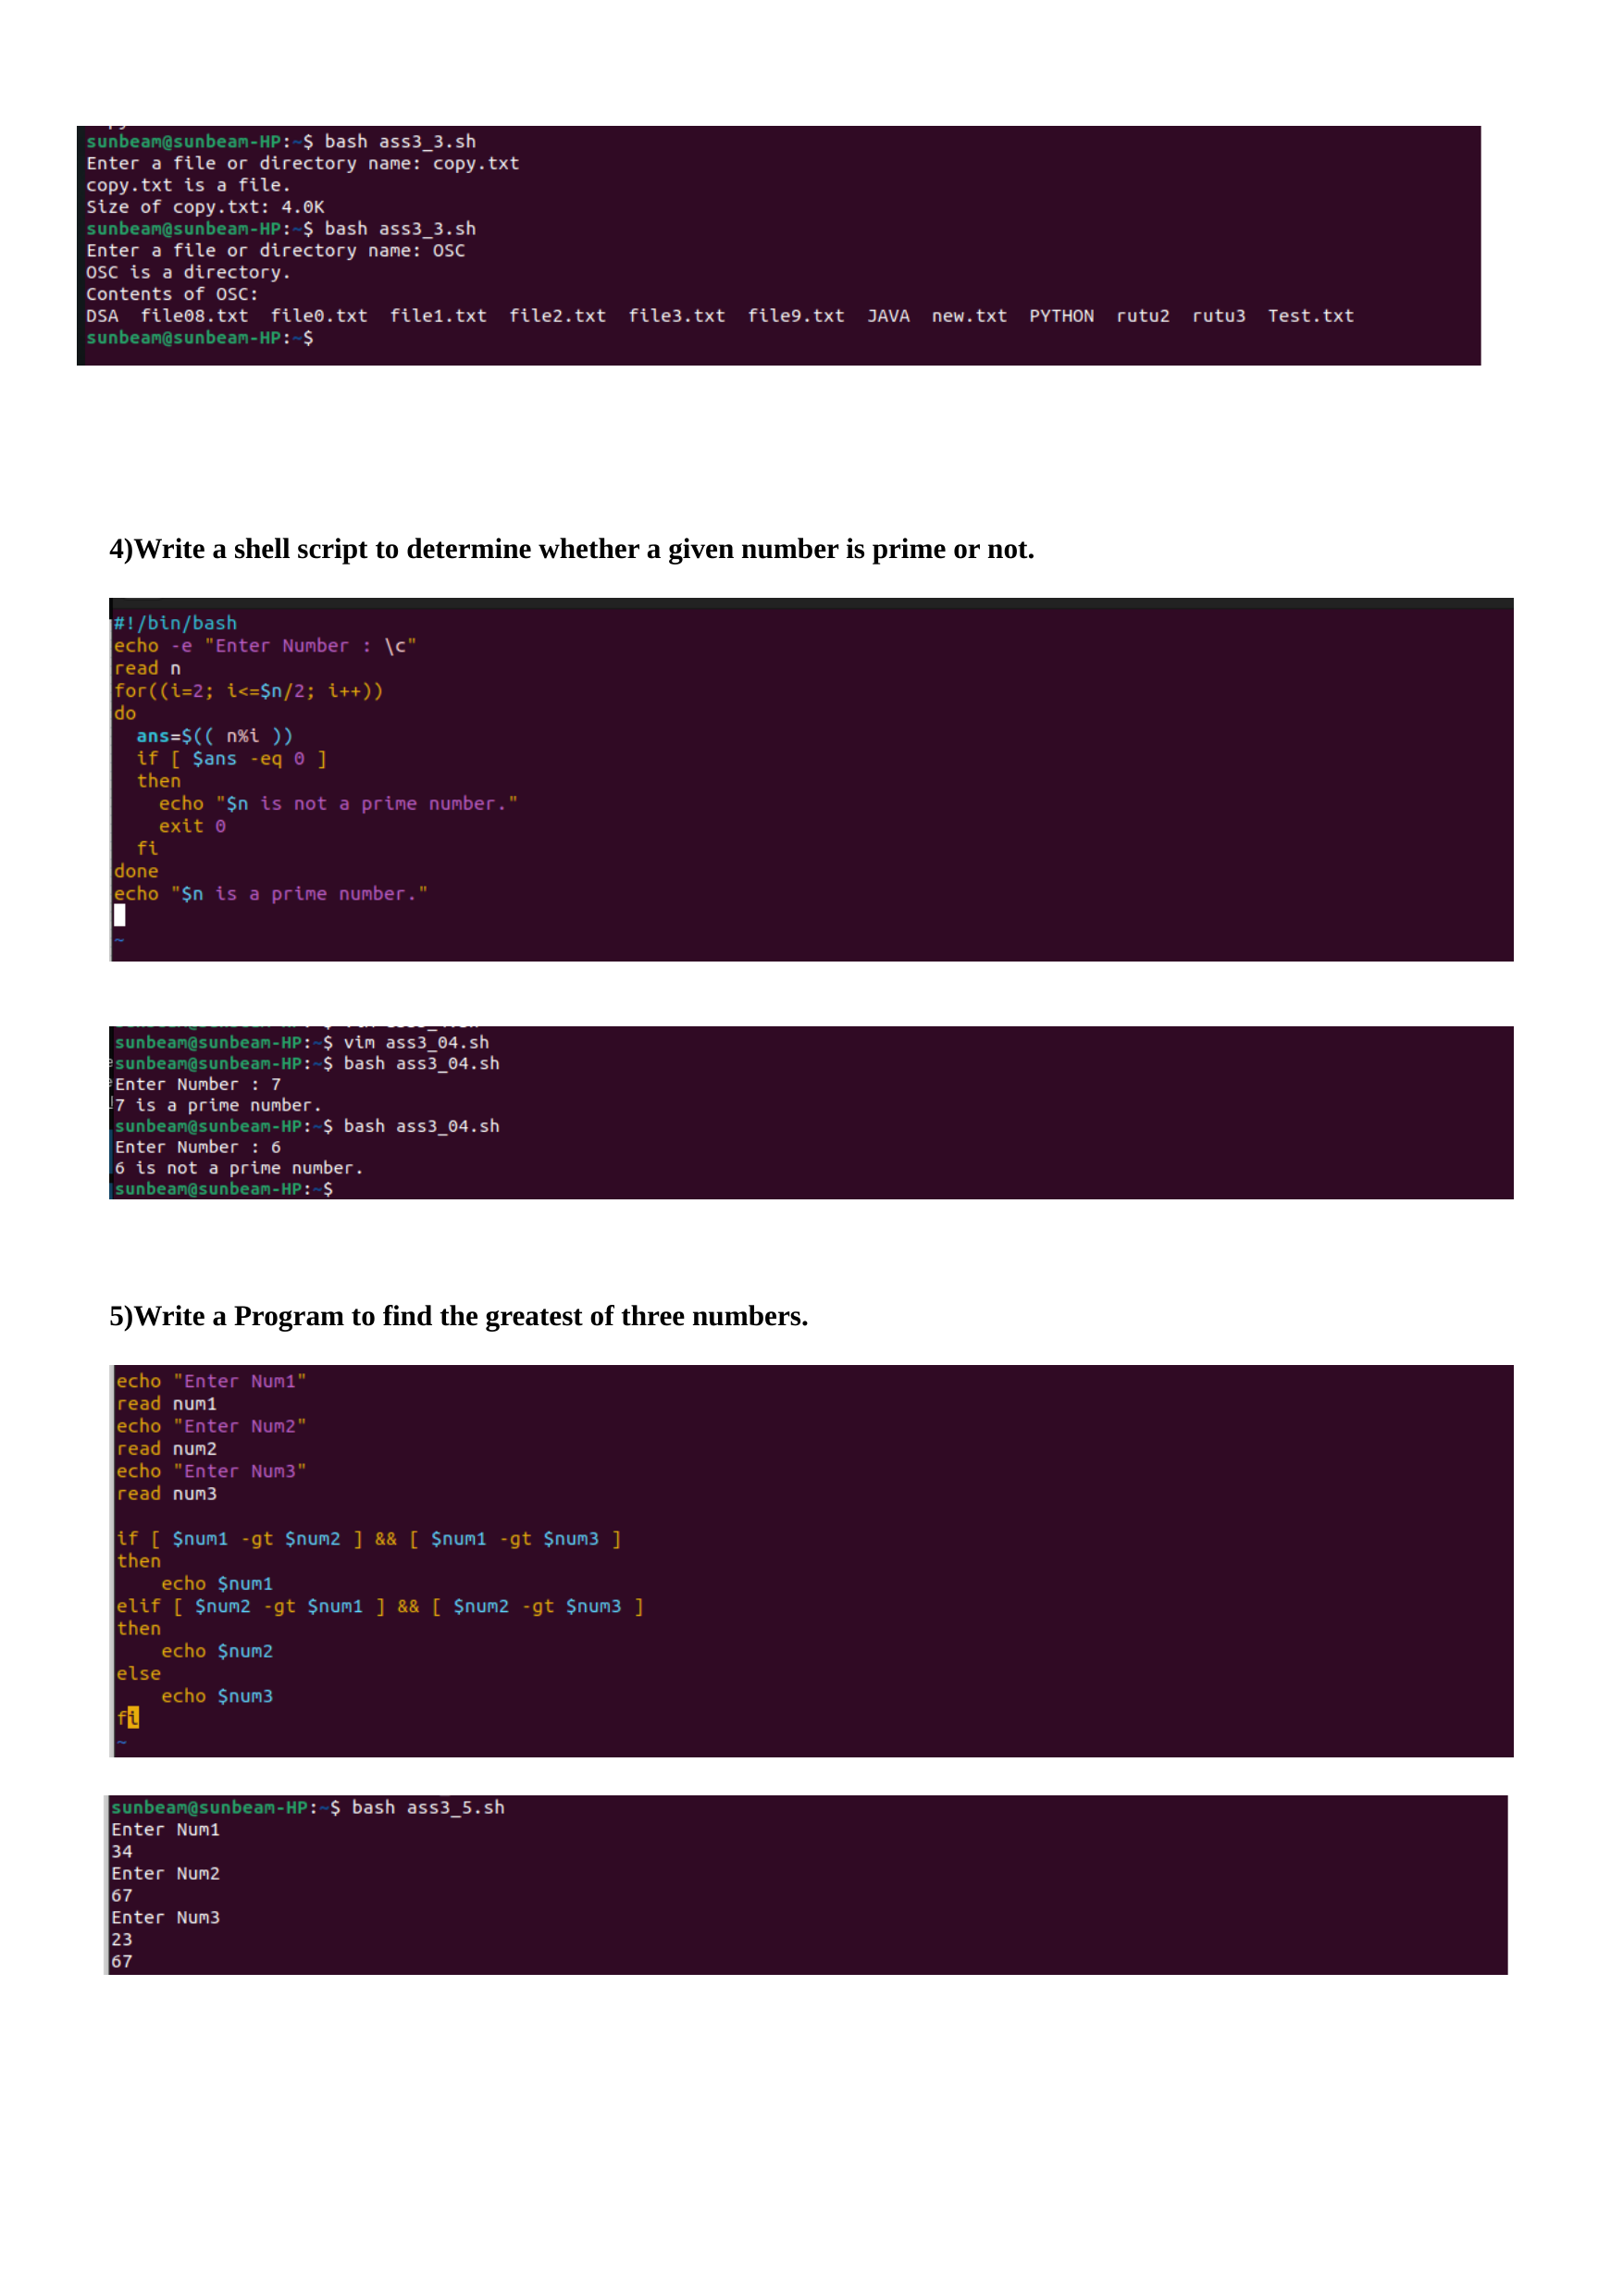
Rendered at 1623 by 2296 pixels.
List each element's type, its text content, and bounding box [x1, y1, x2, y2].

picture [77, 126, 1481, 366]
picture [103, 1795, 1508, 1975]
picture [109, 1026, 1514, 1199]
text 5)Write a Program to find the greatest of three numbers. [109, 1298, 1514, 1332]
text 4)Write a shell script to determine whether a given number is prime or not. [109, 531, 1514, 565]
picture [109, 598, 1514, 962]
picture [109, 1365, 1514, 1757]
